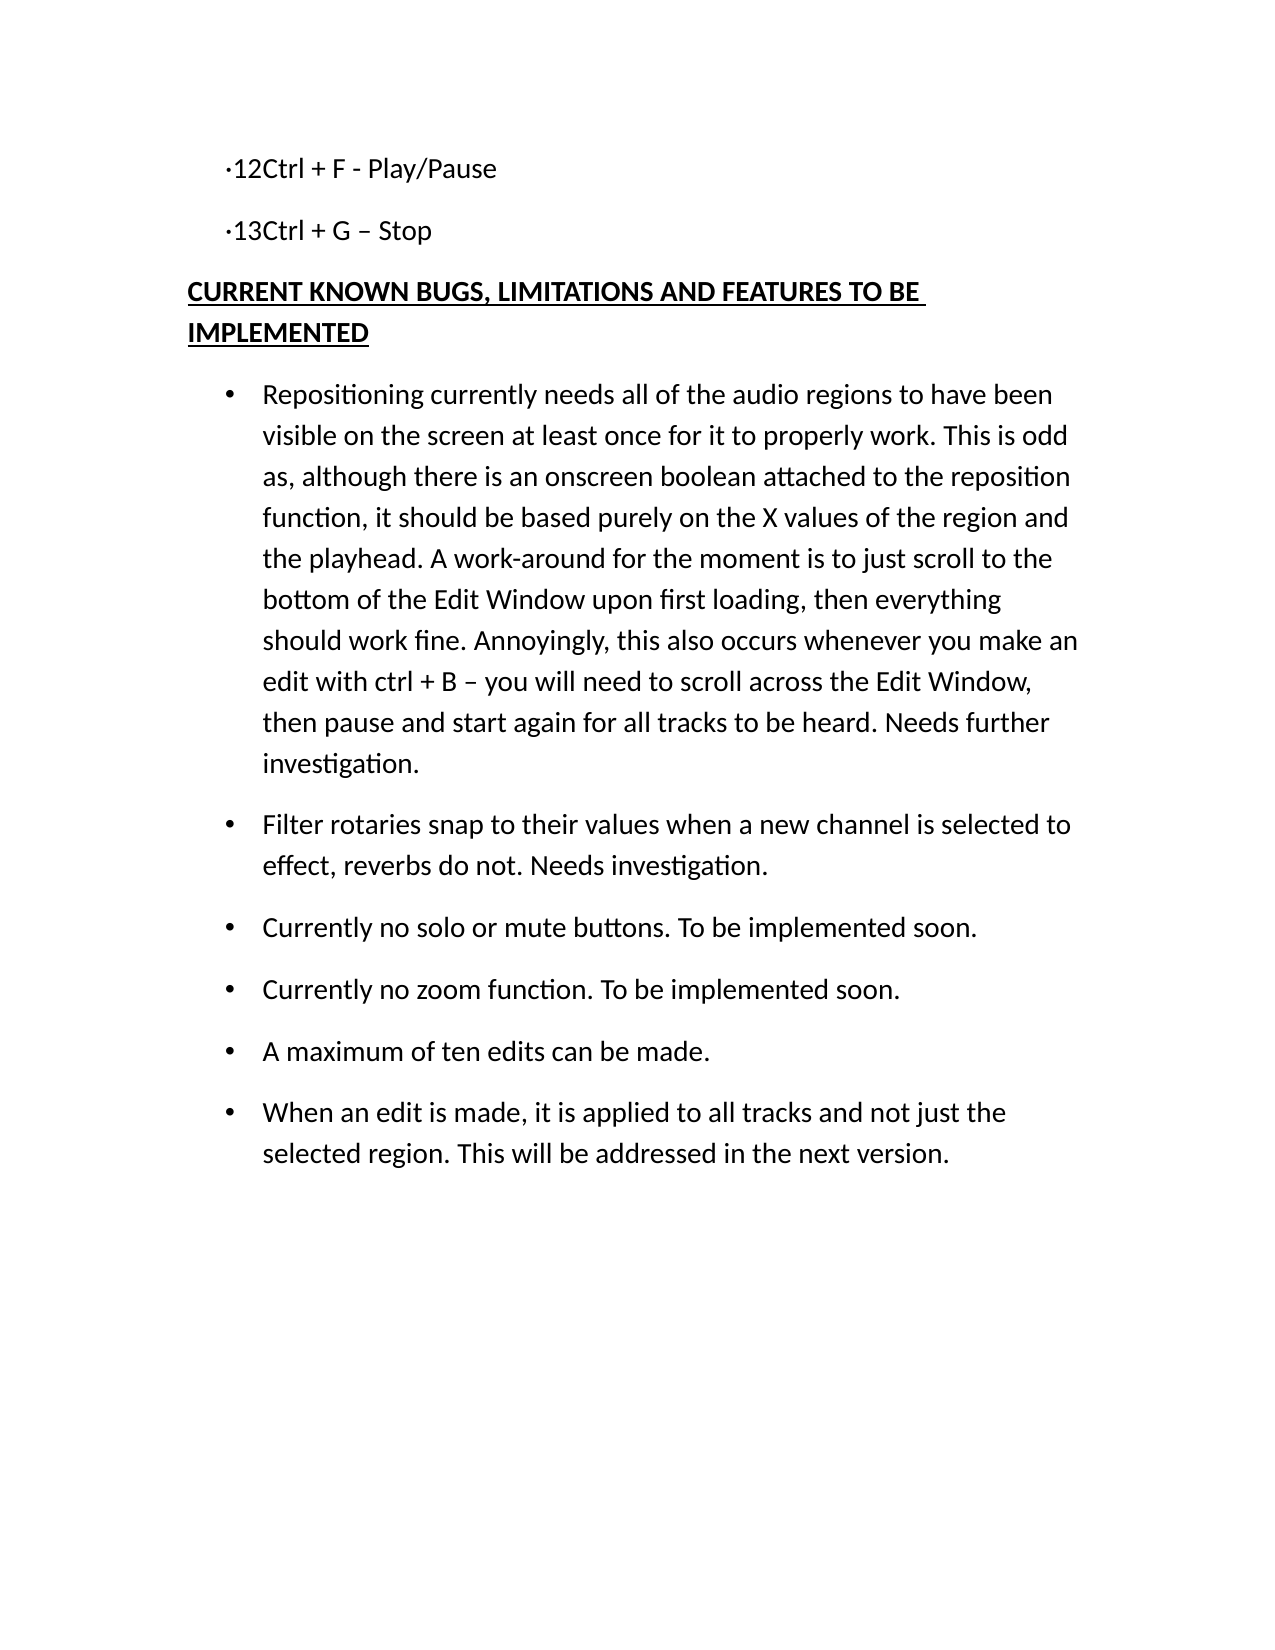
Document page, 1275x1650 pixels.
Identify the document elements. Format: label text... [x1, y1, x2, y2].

list When an edit is made, it is applied to all tracks and not just the selected region. This will be addressed in the next version. [225, 1094, 1087, 1171]
list Filter rotaries snap to their values when a new channel is selected to effect, reverbs do not. Needs investigation. [225, 806, 1087, 883]
list Currently no zoom function. To be implemented soon. [225, 971, 1087, 1007]
list Ctrl + G – Stop [225, 212, 1087, 247]
list Currently no solo or mute buttons. To be implemented soon. [225, 909, 1087, 945]
list A maximum of ten edits can be made. [225, 1033, 1087, 1068]
text CURRENT KNOWN BUGS, LIMITATIONS AND FEATURES TO BE IMPLEMENTED [187, 273, 1087, 350]
list Ctrl + F - Play/Pause [225, 150, 1087, 186]
list Repositioning currently needs all of the audio regions to have been visible on the screen at least once for it to properly work. This is odd as, although there is an onscreen boolean attached to the reposition function, it should be based purely on the X values of the region and the playhead. A work-around for the moment is to just scroll to the bottom of the Edit Window upon first loading, then everything should work fine. Annoyingly, this also occurs whenever you make an edit with ctrl + B – you will need to scroll across the Edit Window, then pause and start again for all tracks to be heard. Needs further investigation. [225, 376, 1087, 780]
